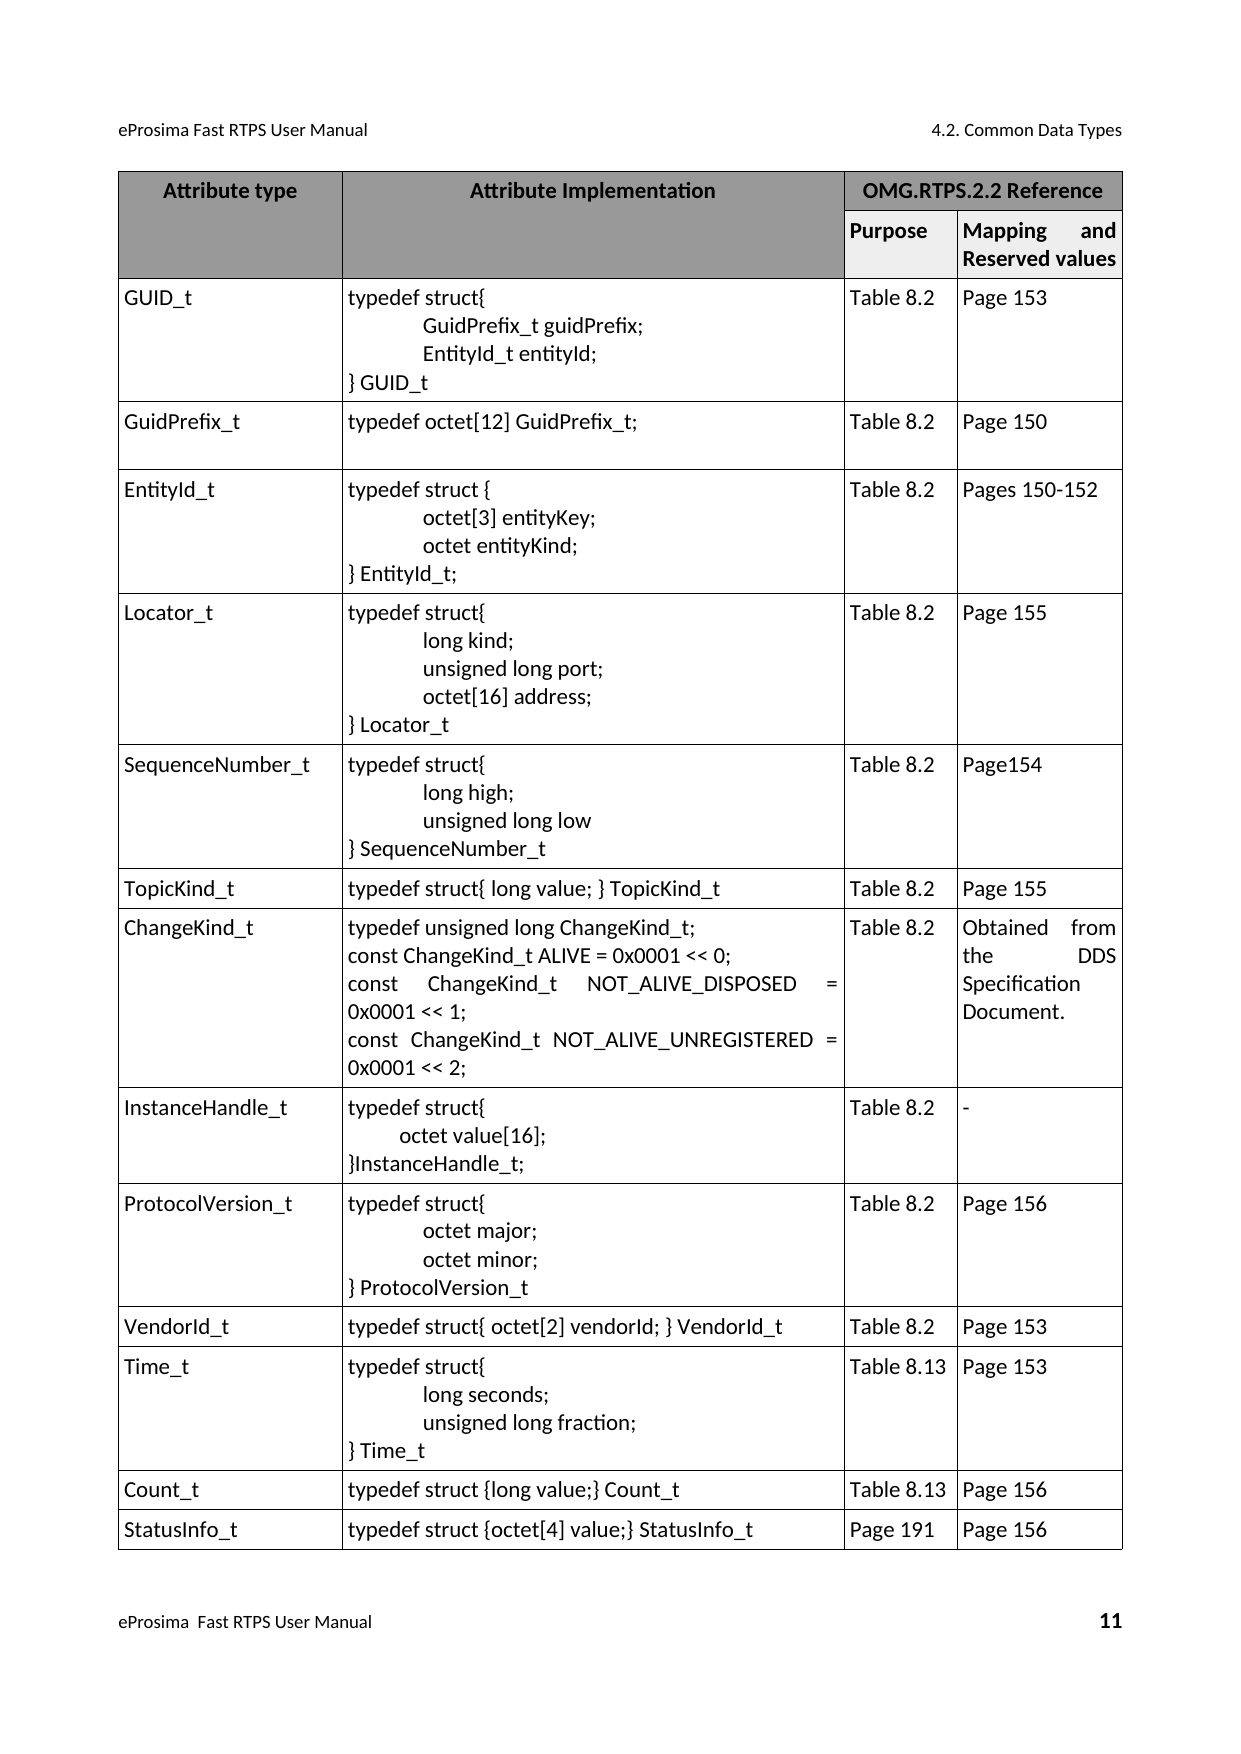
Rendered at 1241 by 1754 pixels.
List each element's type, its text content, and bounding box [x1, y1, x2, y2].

table_cell Table 8.13 [845, 1471, 957, 1509]
table_cell Page 156 [958, 1471, 1122, 1509]
table_cell Table 8.2 [845, 909, 957, 1087]
table_cell Mapping and Reserved values [958, 211, 1122, 278]
table_cell EntityId_t [119, 470, 342, 593]
table_cell typedef octet[12] GuidPrefix_t; [343, 402, 844, 469]
table_cell Purpose [845, 211, 957, 278]
table_cell typedef struct{ long kind; unsigned long port; octet[16] address; } Locator_t [343, 594, 844, 744]
table_cell Table 8.2 [845, 594, 957, 744]
table_cell StatusInfo_t [119, 1510, 342, 1549]
table_cell Page 191 [845, 1510, 957, 1549]
table_cell typedef struct {long value;} Count_t [343, 1471, 844, 1509]
table_cell typedef unsigned long ChangeKind_t; const ChangeKind_t ALIVE = 0x0001 << 0; const ChangeKind_t NOT_ALIVE_DISPOSED = 0x0001 << 1; const ChangeKind_t NOT_ALIVE_UNREGISTERED = 0x0001 << 2; [343, 909, 844, 1087]
table_cell typedef struct{ long seconds; unsigned long fraction; } Time_t [343, 1347, 844, 1470]
table_cell InstanceHandle_t [119, 1088, 342, 1183]
table_cell typedef struct{ octet major; octet minor; } ProtocolVersion_t [343, 1184, 844, 1306]
table_cell VendorId_t [119, 1307, 342, 1346]
table_cell Page 155 [958, 594, 1122, 744]
table_cell typedef struct{ octet[2] vendorId; } VendorId_t [343, 1307, 844, 1346]
table_cell typedef struct{ long value; } TopicKind_t [343, 869, 844, 907]
table_cell GUID_t [119, 279, 342, 401]
table_header Attribute Implementation [343, 172, 844, 278]
table_header OMG.RTPS.2.2 Reference [845, 172, 1122, 210]
table_cell ProtocolVersion_t [119, 1184, 342, 1306]
table_cell TopicKind_t [119, 869, 342, 907]
table_cell typedef struct{ octet value[16]; }InstanceHandle_t; [343, 1088, 844, 1183]
table_cell GuidPrefix_t [119, 402, 342, 469]
table_cell Page154 [958, 745, 1122, 868]
table_cell Table 8.2 [845, 869, 957, 907]
table_cell Pages 150-152 [958, 470, 1122, 593]
table_cell typedef struct{ long high; unsigned long low } SequenceNumber_t [343, 745, 844, 868]
table_cell - [958, 1088, 1122, 1183]
table_cell Page 153 [958, 1347, 1122, 1470]
table_cell Table 8.13 [845, 1347, 957, 1470]
table_cell Page 153 [958, 1307, 1122, 1346]
table_cell typedef struct{ GuidPrefix_t guidPrefix; EntityId_t entityId; } GUID_t [343, 279, 844, 401]
table_cell Table 8.2 [845, 470, 957, 593]
table_cell Table 8.2 [845, 402, 957, 469]
table_cell Table 8.2 [845, 745, 957, 868]
table_cell Table 8.2 [845, 1307, 957, 1346]
table_cell typedef struct { octet[3] entityKey; octet entityKind; } EntityId_t; [343, 470, 844, 593]
table_cell Time_t [119, 1347, 342, 1470]
table_cell Table 8.2 [845, 1184, 957, 1306]
table_cell Table 8.2 [845, 279, 957, 401]
table_cell Page 156 [958, 1184, 1122, 1306]
table_cell typedef struct {octet[4] value;} StatusInfo_t [343, 1510, 844, 1549]
table_cell Table 8.2 [845, 1088, 957, 1183]
table_cell Locator_t [119, 594, 342, 744]
table_cell Count_t [119, 1471, 342, 1509]
table_cell ChangeKind_t [119, 909, 342, 1087]
table_cell SequenceNumber_t [119, 745, 342, 868]
table_cell Page 153 [958, 279, 1122, 401]
table_cell Page 156 [958, 1510, 1122, 1549]
table_header Attribute type [119, 172, 342, 278]
table_cell Page 155 [958, 869, 1122, 907]
table_cell Page 150 [958, 402, 1122, 469]
table_cell Obtained from the DDS Specification Document. [958, 909, 1122, 1087]
